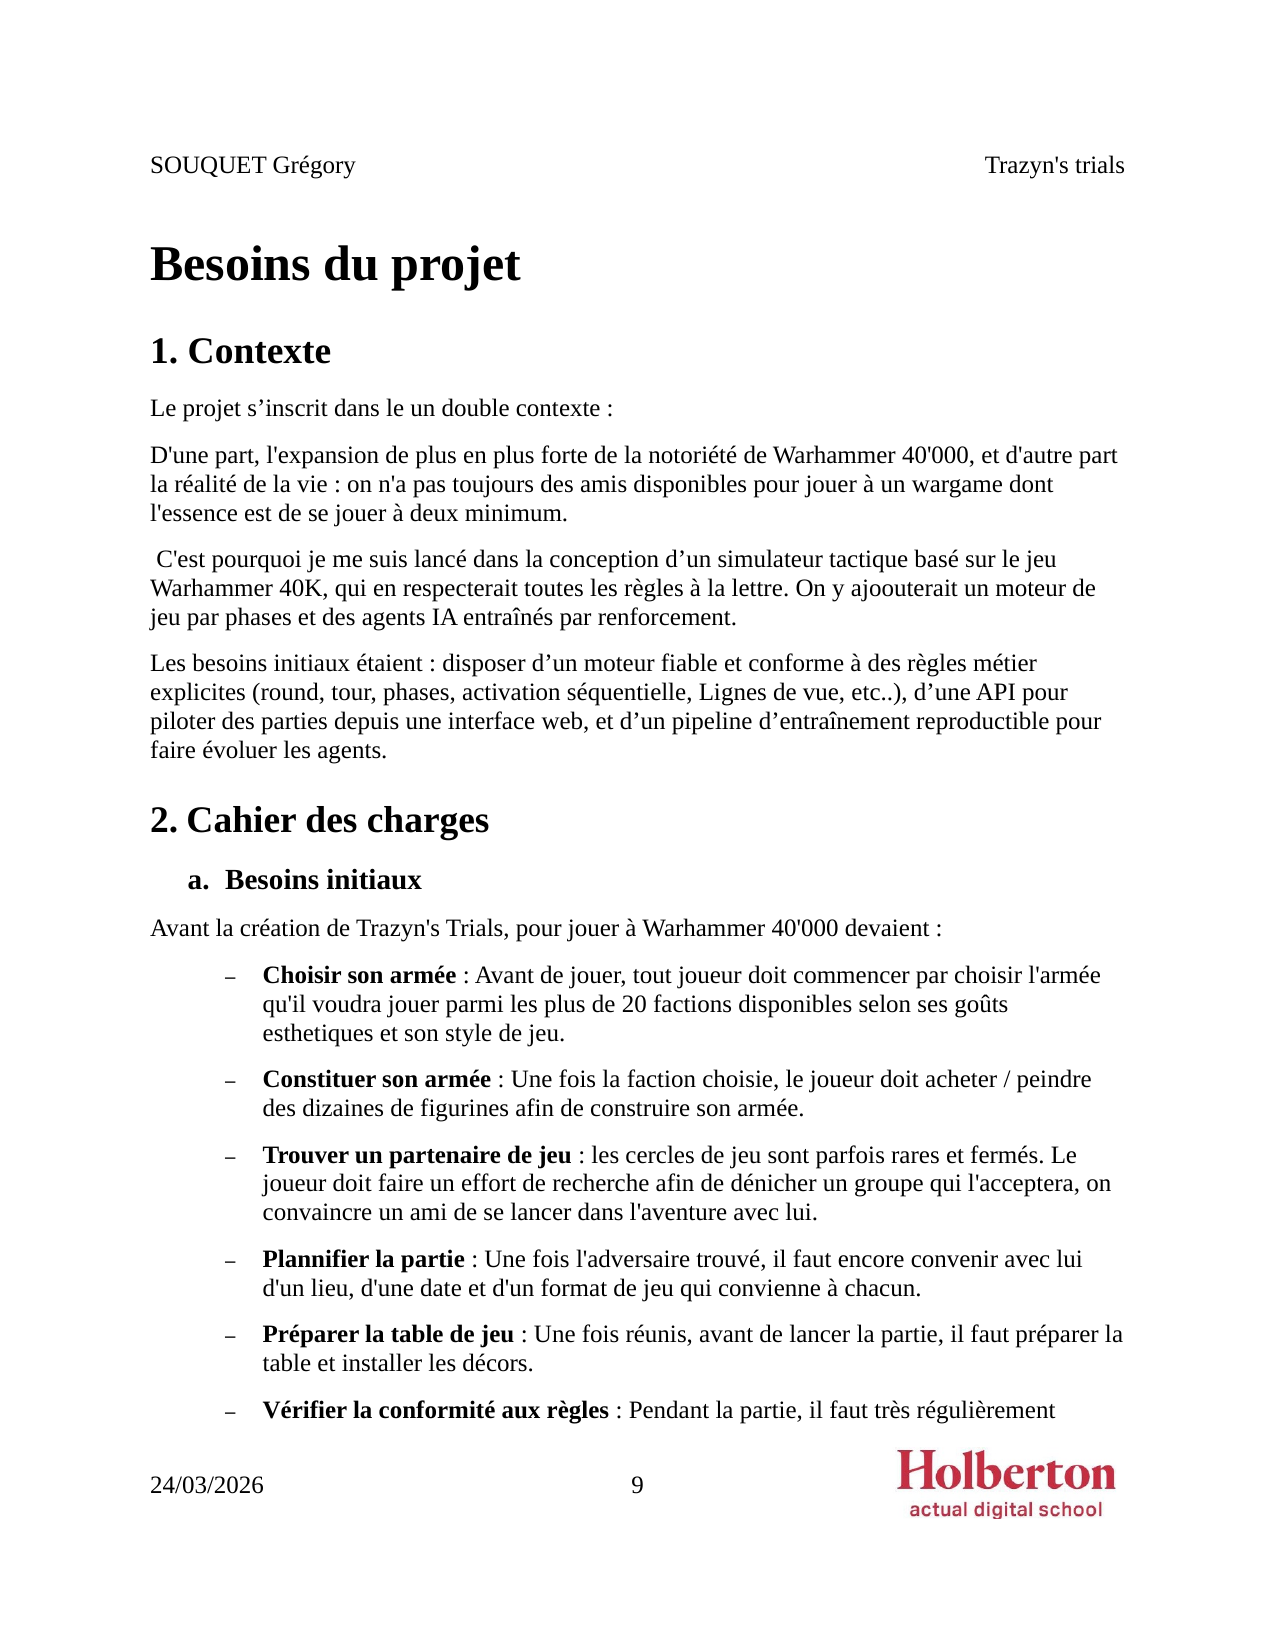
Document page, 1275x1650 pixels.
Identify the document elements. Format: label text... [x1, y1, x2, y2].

text D'une part, l'expansion de plus en plus forte de la notoriété de Warhammer 40'000, et d'autre part la réalité de la vie : on n'a pas toujours des amis disponibles pour jouer à un wargame dont l'essence est de se jouer à deux minimum. [150, 440, 1125, 526]
list Vérifier la conformité aux règles : Pendant la partie, il faut très régulièrement [225, 1395, 1125, 1423]
list Constituer son armée : Une fois la faction choisie, le joueur doit acheter / peindre des dizaines de figurines afin de construire son armée. [225, 1064, 1125, 1122]
text C'est pourquoi je me suis lancé dans la conception d’un simulateur tactique basé sur le jeu Warhammer 40K, qui en respecterait toutes les règles à la lettre. On y ajoouterait un moteur de jeu par phases et des agents IA entraînés par renforcement. [150, 544, 1125, 631]
list Trouver un partenaire de jeu : les cercles de jeu sont parfois rares et fermés. Le joueur doit faire un effort de recherche afin de dénicher un groupe qui l'acceptera, on convaincre un ami de se lancer dans l'aventure avec lui. [225, 1140, 1125, 1226]
subtitle 2. Cahier des charges [150, 797, 1125, 841]
list Plannifier la partie : Une fois l'adversaire trouvé, il faut encore convenir avec lui d'un lieu, d'une date et d'un format de jeu qui convienne à chacun. [225, 1244, 1125, 1301]
subtitle 1. Contexte [150, 329, 1125, 372]
text Les besoins initiaux étaient : disposer d’un moteur fiable et conforme à des règles métier explicites (round, tour, phases, activation séquentielle, Lignes de vue, etc..), d’une API pour piloter des parties depuis une interface web, et d’un pipeline d’entraînement reproductible pour faire évoluer les agents. [150, 648, 1125, 763]
picture [886, 1447, 1117, 1519]
list Choisir son armée : Avant de jouer, tout joueur doit commencer par choisir l'armée qu'il voudra jouer parmi les plus de 20 factions disponibles selon ses goûts esthetiques et son style de jeu. [225, 960, 1125, 1046]
text Le projet s’inscrit dans le un double contexte : [150, 393, 1125, 422]
list Préparer la table de jeu : Une fois réunis, avant de lancer la partie, il faut préparer la table et installer les décors. [225, 1319, 1125, 1377]
list Besoins initiaux [187, 862, 1125, 896]
text Avant la création de Trazyn's Trials, pour jouer à Warhammer 40'000 devaient : [150, 913, 1125, 942]
subtitle Besoins du projet [150, 234, 1125, 291]
